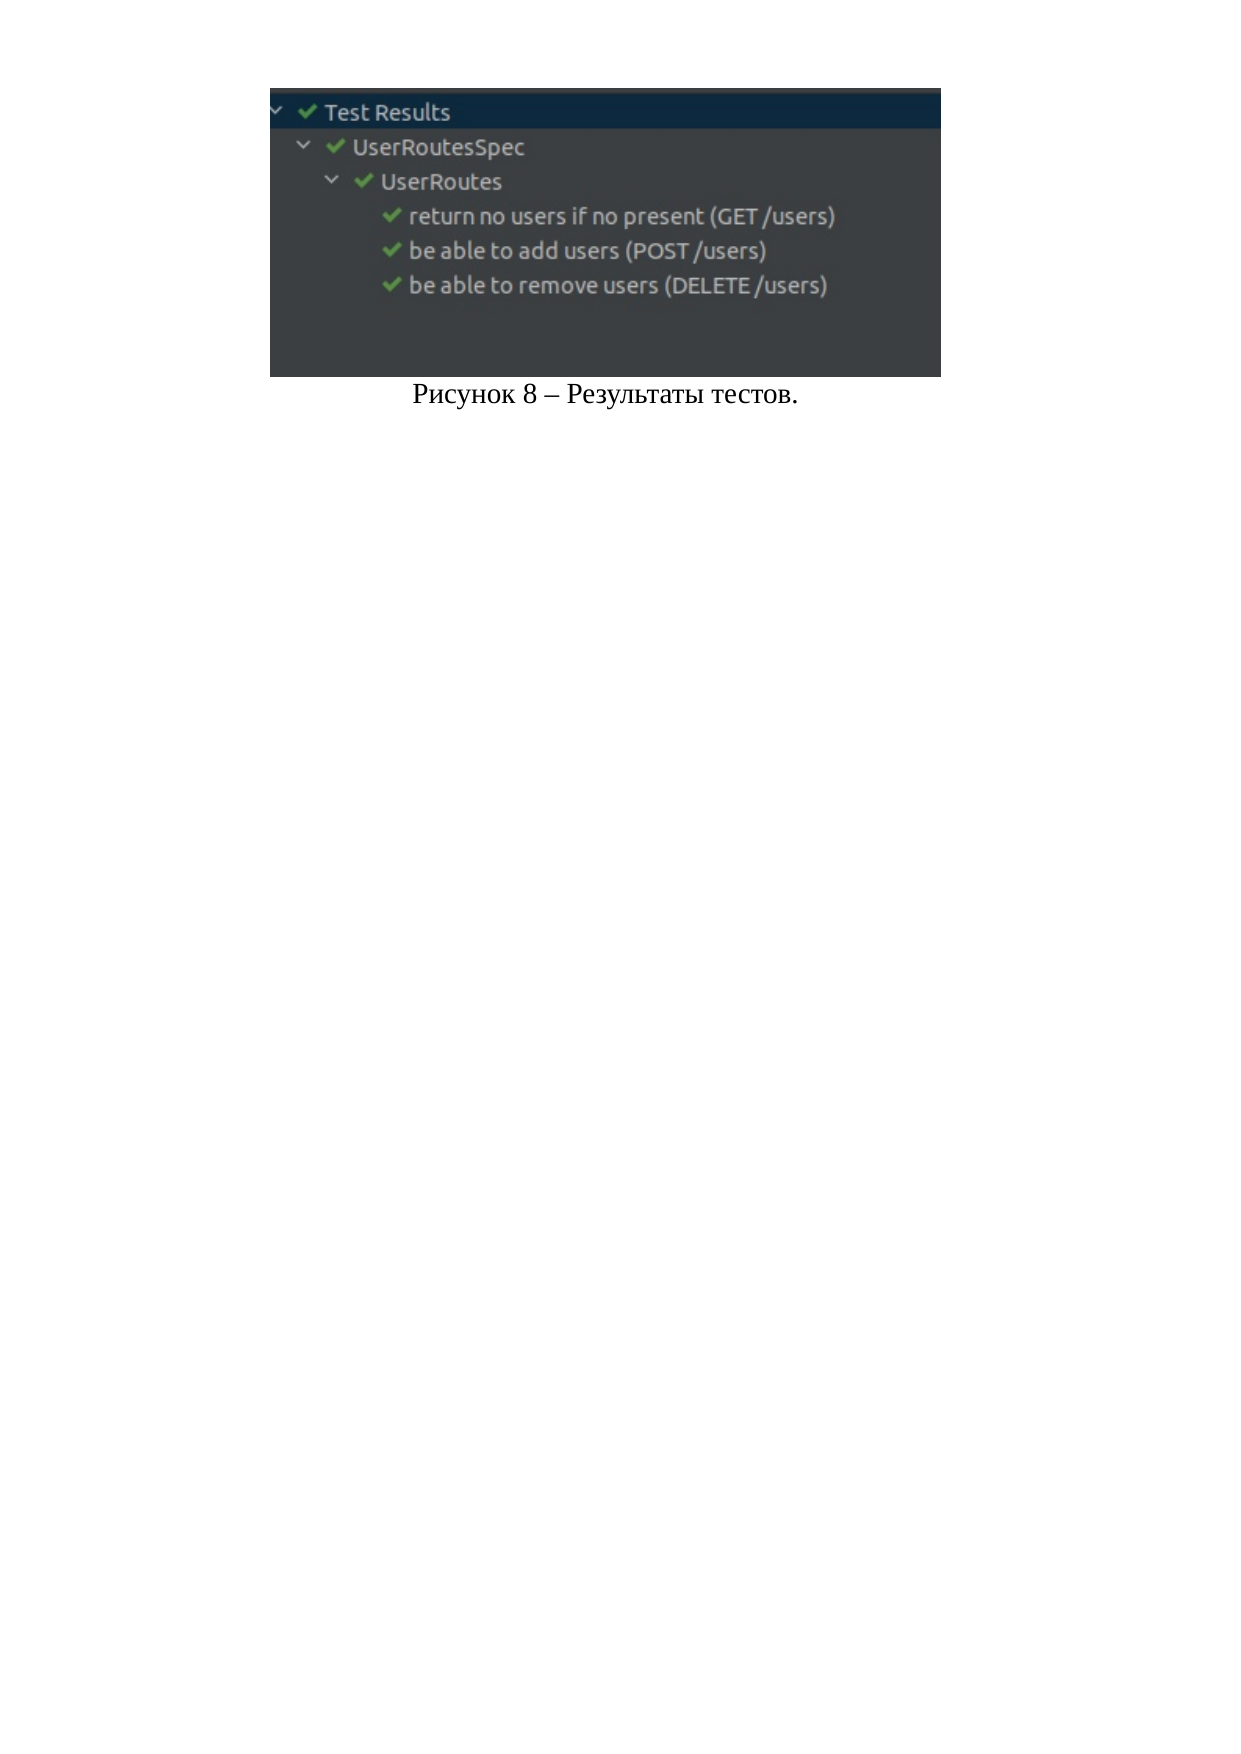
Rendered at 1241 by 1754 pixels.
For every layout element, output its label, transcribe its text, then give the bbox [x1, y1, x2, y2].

picture [270, 88, 941, 377]
text Рисунок 8 – Результаты тестов. [89, 376, 1122, 410]
